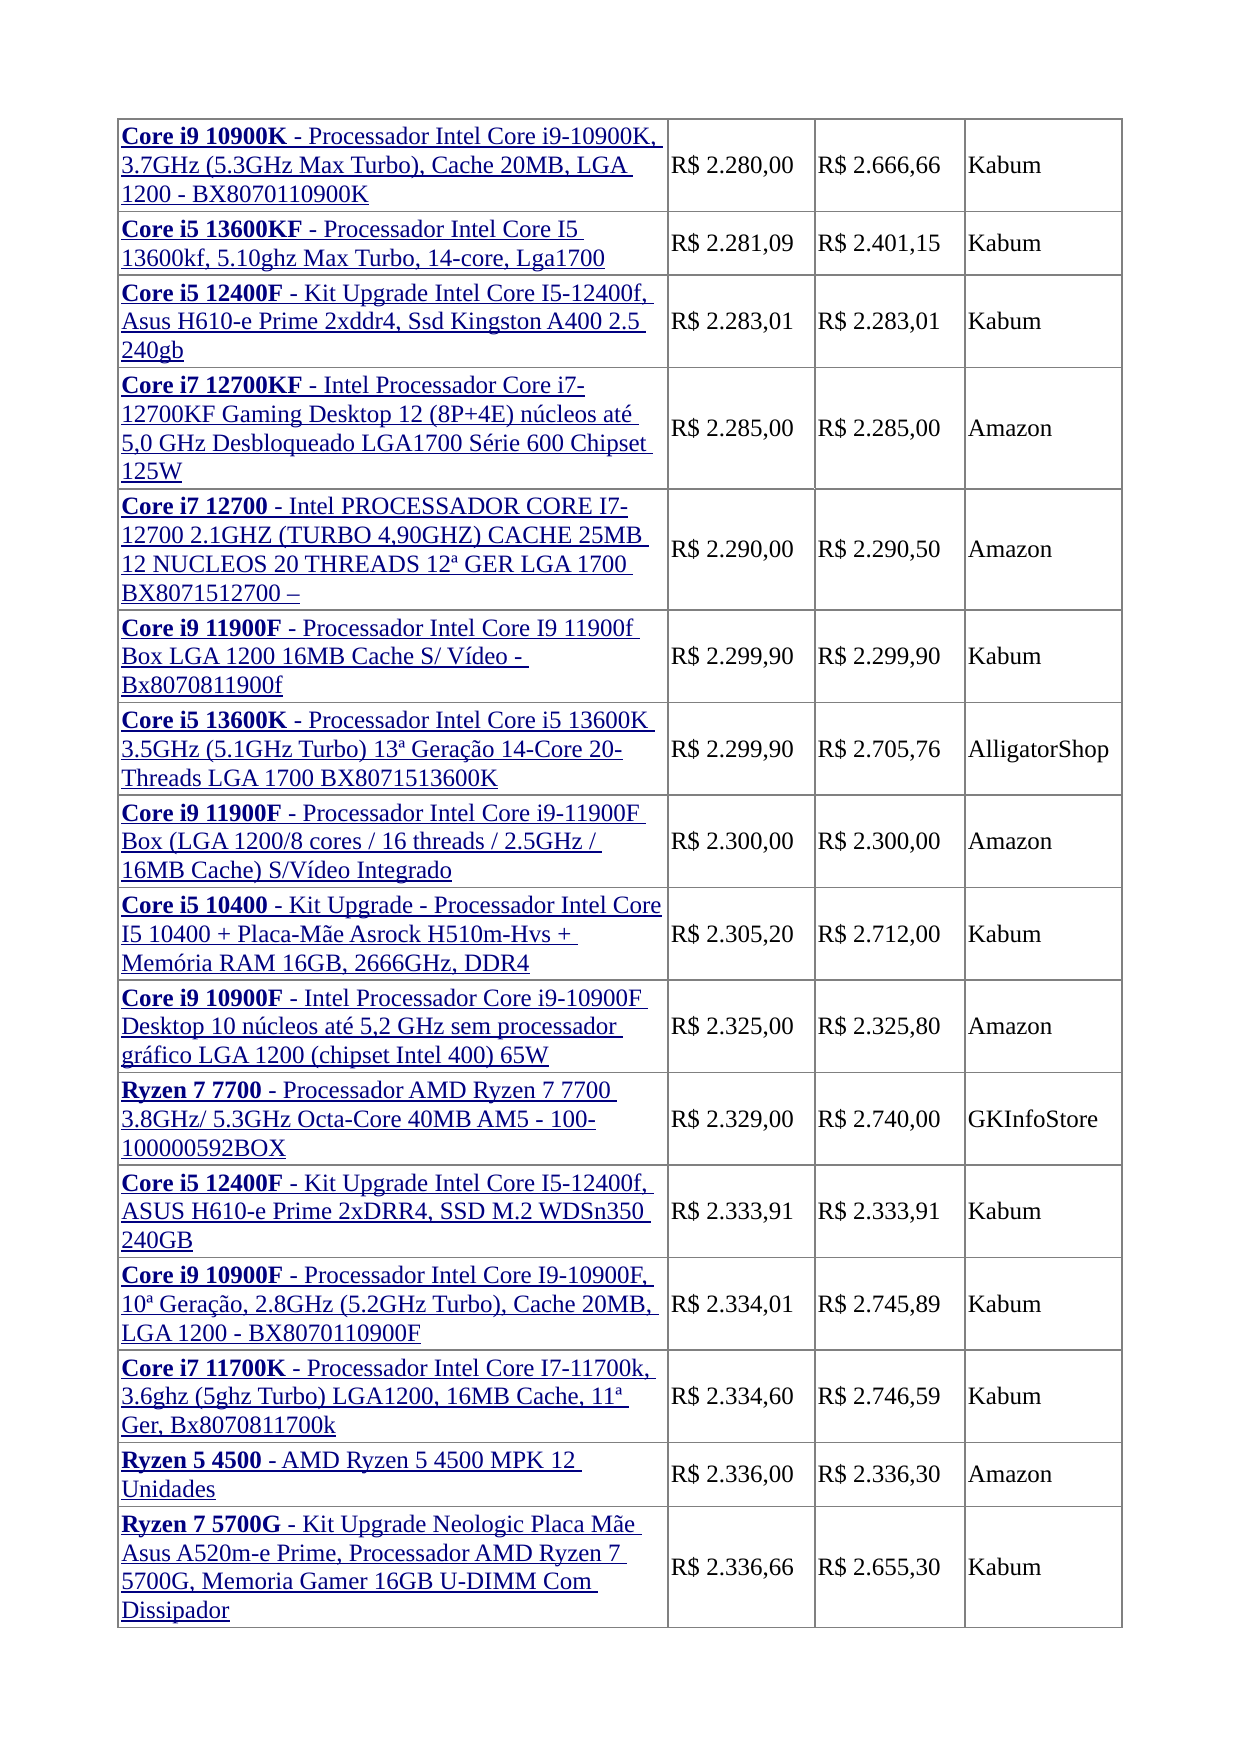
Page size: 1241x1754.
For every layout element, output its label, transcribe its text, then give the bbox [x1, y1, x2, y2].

table_cell Core i7 12700KF - Intel Processador Core i7-12700KF Gaming Desktop 12 (8P+4E) núcleos até 5,0 GHz Desbloqueado LGA1700 Série 600 Chipset 125W [119, 368, 667, 488]
table_cell R$ 2.290,00 [669, 490, 814, 609]
table_cell R$ 2.336,30 [816, 1443, 964, 1506]
table_cell R$ 2.285,00 [669, 368, 814, 488]
table_cell Core i5 13600K - Processador Intel Core i5 13600K 3.5GHz (5.1GHz Turbo) 13ª Geração 14-Core 20-Threads LGA 1700 BX8071513600K [119, 703, 667, 794]
table_cell Core i7 12700 - Intel PROCESSADOR CORE I7-12700 2.1GHZ (TURBO 4,90GHZ) CACHE 25MB 12 NUCLEOS 20 THREADS 12ª GER LGA 1700 BX8071512700 – [119, 490, 667, 609]
table_cell R$ 2.299,90 [816, 611, 964, 702]
table_cell Core i9 10900F - Intel Processador Core i9-10900F Desktop 10 núcleos até 5,2 GHz sem processador gráfico LGA 1200 (chipset Intel 400) 65W [119, 981, 667, 1072]
table_cell Amazon [966, 368, 1121, 488]
table_cell R$ 2.333,91 [669, 1166, 814, 1257]
table_cell R$ 2.325,80 [816, 981, 964, 1072]
table_cell Core i5 13600KF - Processador Intel Core I5 13600kf, 5.10ghz Max Turbo, 14-core, Lga1700 [119, 212, 667, 274]
table_cell R$ 2.280,00 [669, 120, 814, 211]
table_cell R$ 2.745,89 [816, 1258, 964, 1349]
table_cell R$ 2.336,66 [669, 1507, 814, 1627]
table_cell R$ 2.283,01 [669, 276, 814, 367]
table_cell R$ 2.740,00 [816, 1073, 964, 1164]
table_cell R$ 2.746,59 [816, 1351, 964, 1442]
table_cell Kabum [966, 611, 1121, 702]
table_cell R$ 2.300,00 [669, 796, 814, 887]
table_cell Amazon [966, 796, 1121, 887]
table_cell Kabum [966, 1258, 1121, 1349]
table_cell R$ 2.655,30 [816, 1507, 964, 1627]
table_cell R$ 2.712,00 [816, 888, 964, 979]
table_cell Core i5 12400F - Kit Upgrade Intel Core I5-12400f, Asus H610-e Prime 2xddr4, Ssd Kingston A400 2.5 240gb [119, 276, 667, 367]
table_cell R$ 2.336,00 [669, 1443, 814, 1506]
table_cell Ryzen 7 5700G - Kit Upgrade Neologic Placa Mãe Asus A520m-e Prime, Processador AMD Ryzen 7 5700G, Memoria Gamer 16GB U-DIMM Com Dissipador [119, 1507, 667, 1627]
table_cell Kabum [966, 120, 1121, 211]
table_cell Kabum [966, 1507, 1121, 1627]
table_cell R$ 2.305,20 [669, 888, 814, 979]
table_cell Amazon [966, 1443, 1121, 1506]
table_cell Kabum [966, 1351, 1121, 1442]
table_cell Core i9 11900F - Processador Intel Core i9-11900F Box (LGA 1200/8 cores / 16 threads / 2.5GHz / 16MB Cache) S/Vídeo Integrado [119, 796, 667, 887]
table_cell R$ 2.333,91 [816, 1166, 964, 1257]
table_cell Kabum [966, 888, 1121, 979]
table_cell R$ 2.281,09 [669, 212, 814, 274]
table_cell R$ 2.285,00 [816, 368, 964, 488]
table_cell R$ 2.334,60 [669, 1351, 814, 1442]
table_cell R$ 2.334,01 [669, 1258, 814, 1349]
table_cell Amazon [966, 490, 1121, 609]
table_cell Core i5 10400 - Kit Upgrade - Processador Intel Core I5 10400 + Placa-Mãe Asrock H510m-Hvs + Memória RAM 16GB, 2666GHz, DDR4 [119, 888, 667, 979]
table_cell Core i7 11700K - Processador Intel Core I7-11700k, 3.6ghz (5ghz Turbo) LGA1200, 16MB Cache, 11ª Ger, Bx8070811700k [119, 1351, 667, 1442]
table_cell Core i9 10900F - Processador Intel Core I9-10900F, 10ª Geração, 2.8GHz (5.2GHz Turbo), Cache 20MB, LGA 1200 - BX8070110900F [119, 1258, 667, 1349]
table_cell R$ 2.299,90 [669, 611, 814, 702]
table_cell R$ 2.290,50 [816, 490, 964, 609]
table_cell GKInfoStore [966, 1073, 1121, 1164]
table_cell Kabum [966, 276, 1121, 367]
table_cell R$ 2.705,76 [816, 703, 964, 794]
table_cell R$ 2.401,15 [816, 212, 964, 274]
table_cell R$ 2.325,00 [669, 981, 814, 1072]
table_cell R$ 2.300,00 [816, 796, 964, 887]
table_cell Ryzen 7 7700 - Processador AMD Ryzen 7 7700 3.8GHz/ 5.3GHz Octa-Core 40MB AM5 - 100-100000592BOX [119, 1073, 667, 1164]
table_cell AlligatorShop [966, 703, 1121, 794]
table_cell R$ 2.299,90 [669, 703, 814, 794]
table_cell Amazon [966, 981, 1121, 1072]
table_cell R$ 2.666,66 [816, 120, 964, 211]
table_cell Kabum [966, 1166, 1121, 1257]
table_cell Core i5 12400F - Kit Upgrade Intel Core I5-12400f, ASUS H610-e Prime 2xDRR4, SSD M.2 WDSn350 240GB [119, 1166, 667, 1257]
table_cell R$ 2.283,01 [816, 276, 964, 367]
table_cell R$ 2.329,00 [669, 1073, 814, 1164]
table_cell Core i9 11900F - Processador Intel Core I9 11900f Box LGA 1200 16MB Cache S/ Vídeo - Bx8070811900f [119, 611, 667, 702]
table_cell Core i9 10900K - Processador Intel Core i9-10900K, 3.7GHz (5.3GHz Max Turbo), Cache 20MB, LGA 1200 - BX8070110900K [119, 120, 667, 211]
table_cell Kabum [966, 212, 1121, 274]
table_cell Ryzen 5 4500 - AMD Ryzen 5 4500 MPK 12 Unidades [119, 1443, 667, 1506]
